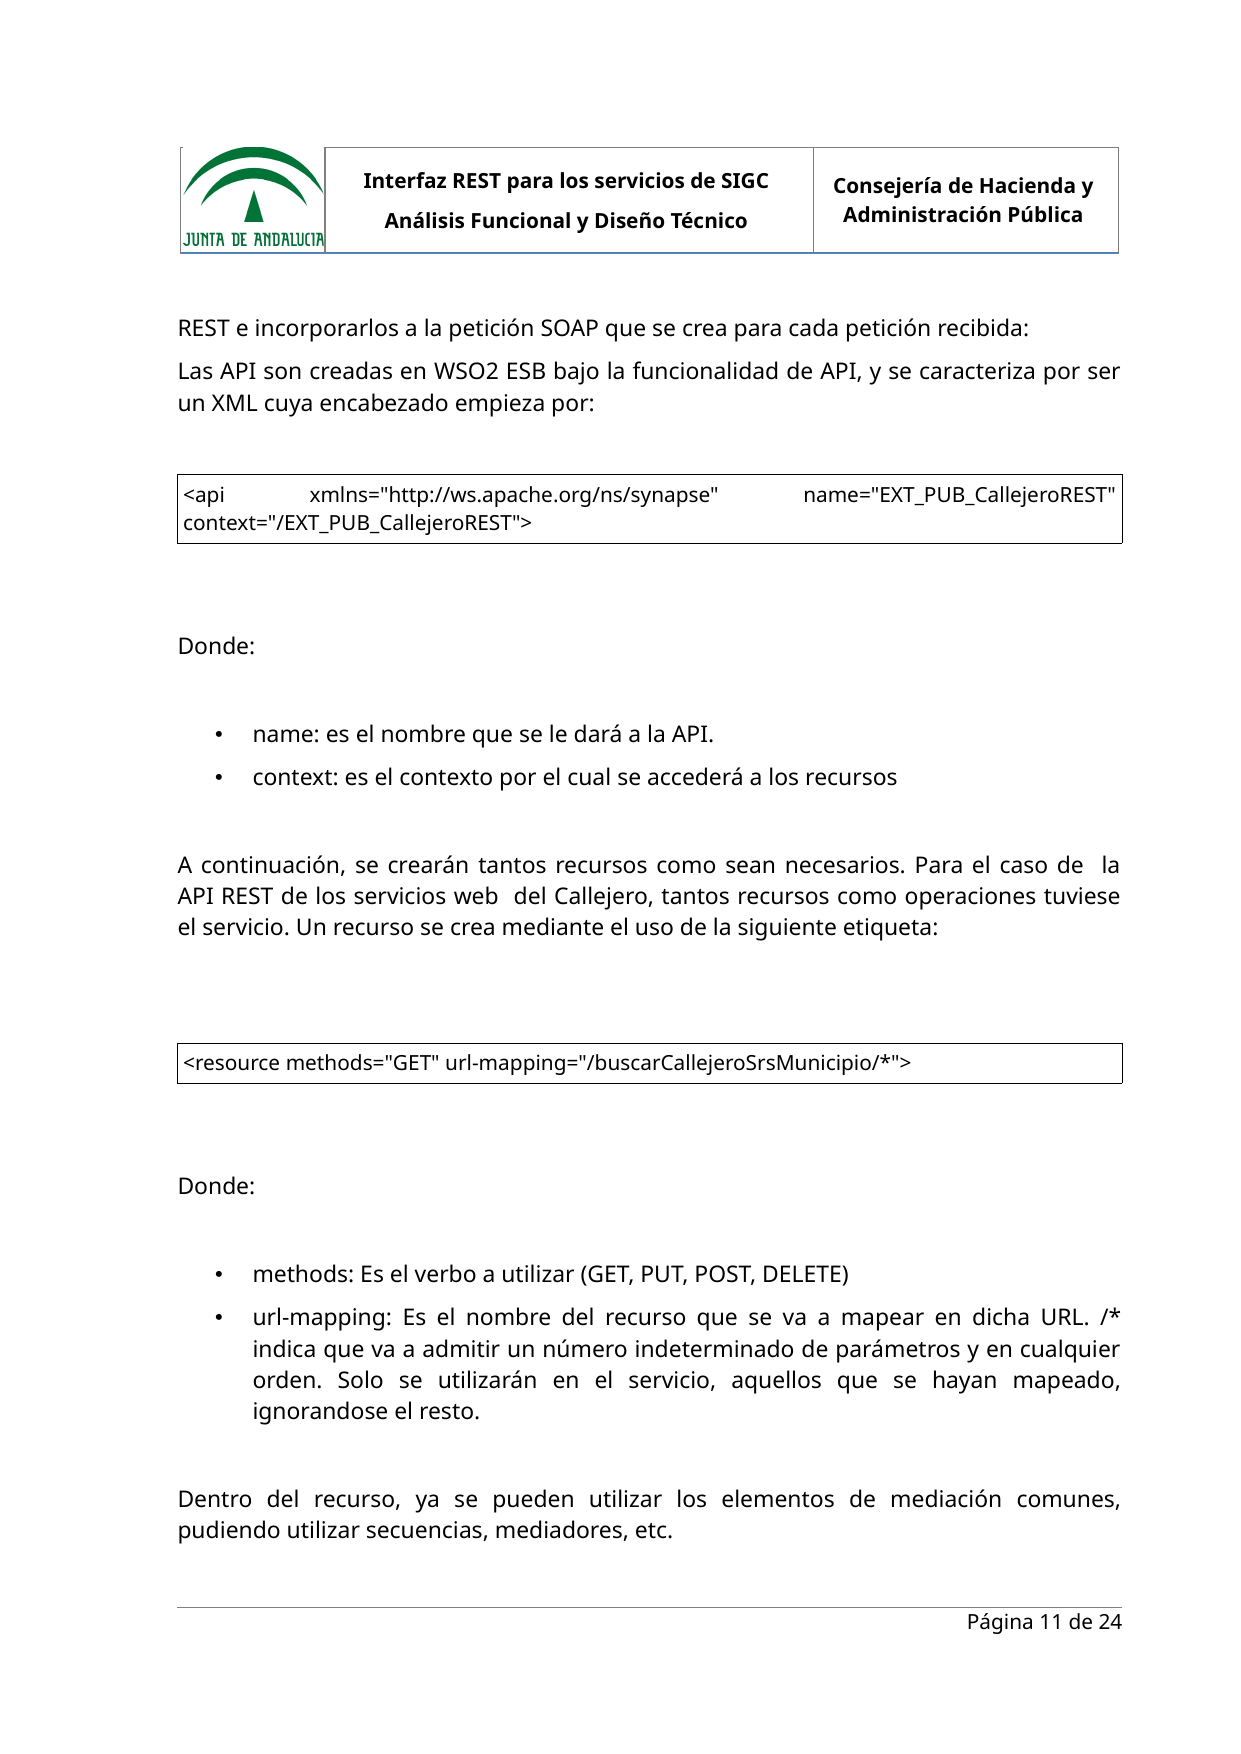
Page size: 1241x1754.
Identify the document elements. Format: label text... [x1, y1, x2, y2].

text Donde: [177, 630, 1122, 661]
picture [183, 147, 324, 246]
table_header <api xmlns="http://ws.apache.org/ns/synapse" name="EXT_PUB_CallejeroREST" context="/EXT_PUB_CallejeroREST"> [178, 475, 1122, 542]
text Dentro del recurso, ya se pueden utilizar los elementos de mediación comunes, pudiendo utilizar secuencias, mediadores, etc. [177, 1483, 1122, 1545]
text Donde: [177, 1170, 1122, 1201]
list name: es el nombre que se le dará a la API. [215, 717, 1122, 749]
list methods: Es el verbo a utilizar (GET, PUT, POST, DELETE) [215, 1258, 1122, 1289]
text A continuación, se crearán tantos recursos como sean necesarios. Para el caso de la API REST de los servicios web del Callejero, tantos recursos como operaciones tuviese el servicio. Un recurso se crea mediante el uso de la siguiente etiqueta: [177, 849, 1122, 942]
list url-mapping: Es el nombre del recurso que se va a mapear en dicha URL. /* indica que va a admitir un número indeterminado de parámetros y en cualquier orden. Solo se utilizarán en el servicio, aquellos que se hayan mapeado, ignorandose el resto. [215, 1301, 1122, 1426]
table_header <resource methods="GET" url-mapping="/buscarCallejeroSrsMunicipio/*"> [178, 1044, 1122, 1082]
text Las API son creadas en WSO2 ESB bajo la funcionalidad de API, y se caracteriza por ser un XML cuya encabezado empieza por: [177, 355, 1122, 418]
list context: es el contexto por el cual se accederá a los recursos [215, 761, 1122, 792]
text REST e incorporarlos a la petición SOAP que se crea para cada petición recibida: [177, 311, 1122, 343]
